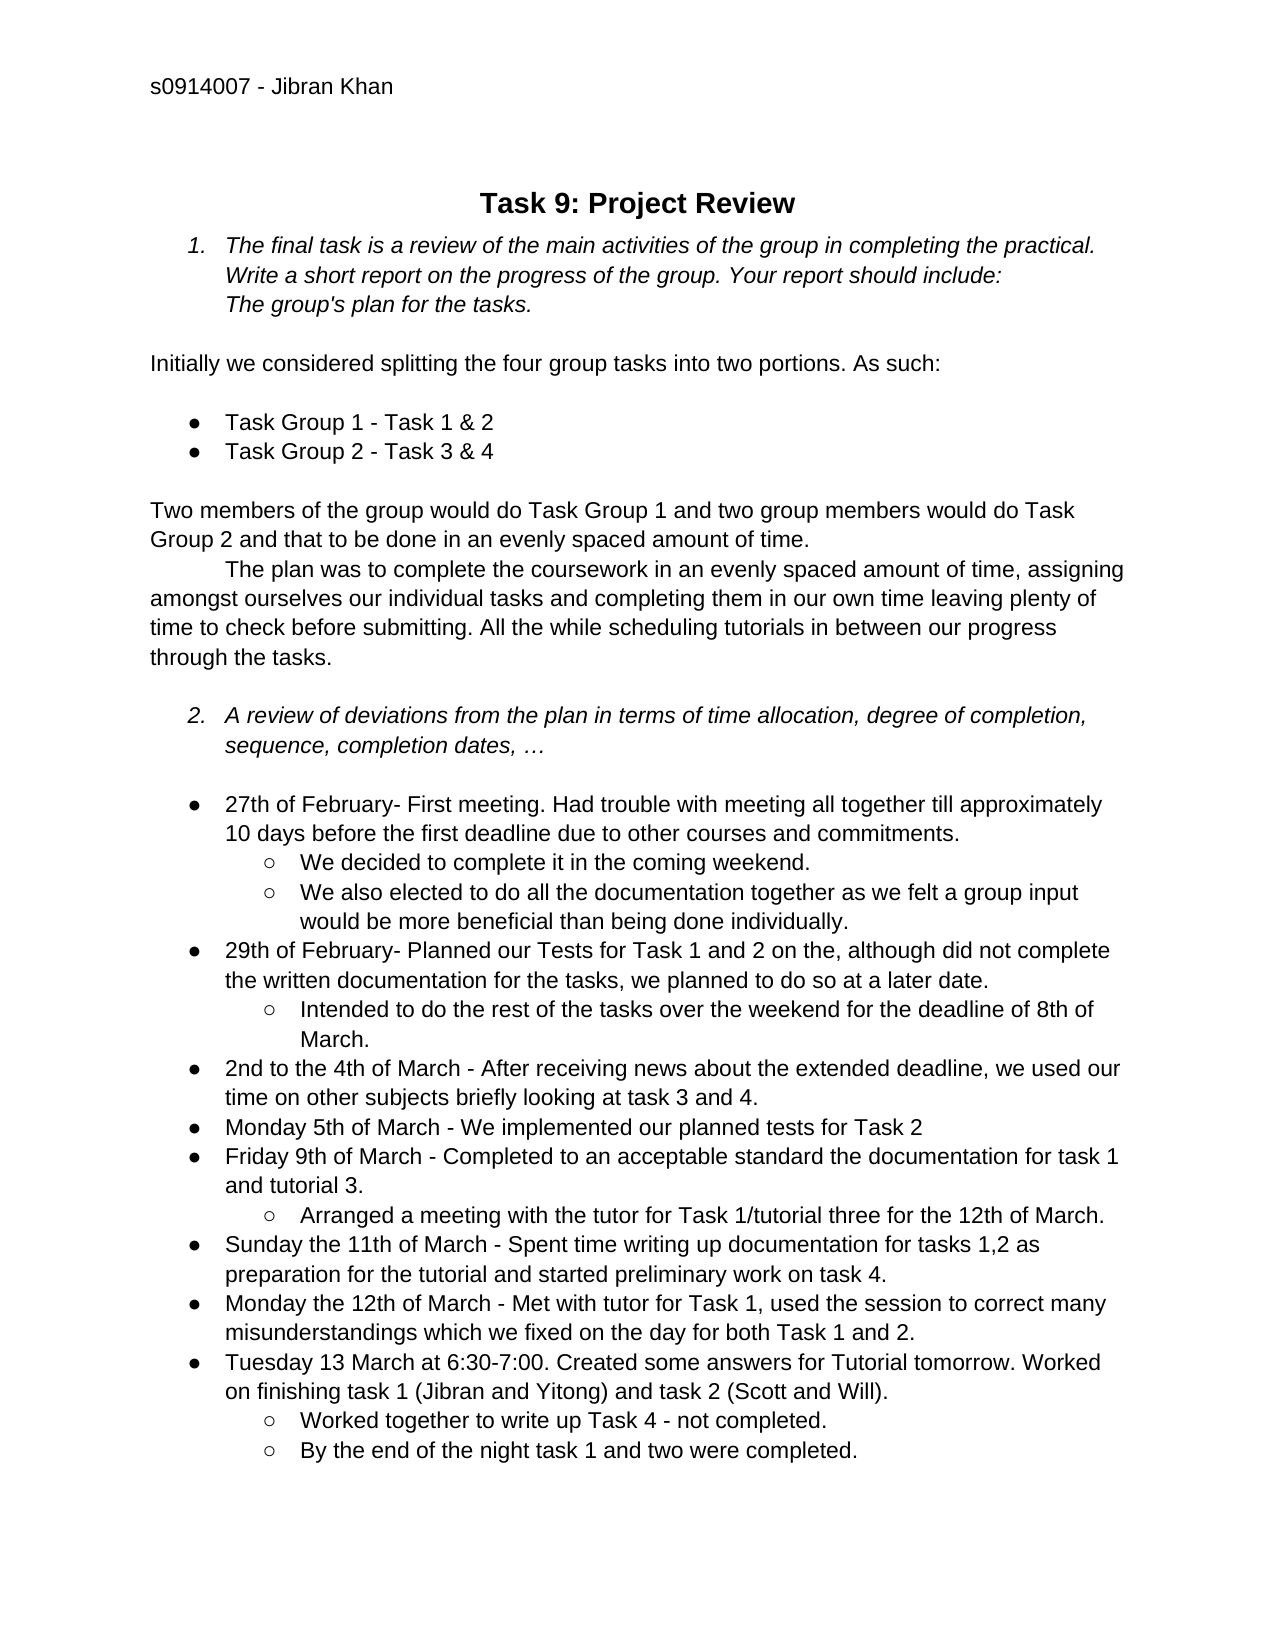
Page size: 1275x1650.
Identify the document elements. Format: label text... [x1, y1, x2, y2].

list Monday 5th of March - We implemented our planned tests for Task 2 [187, 1114, 1125, 1140]
list A review of deviations from the plan in terms of time allocation, degree of completion, sequence, completion dates, … [187, 703, 1125, 758]
text Two members of the group would do Task Group 1 and two group members would do Task Group 2 and that to be done in an evenly spaced amount of time. [150, 498, 1125, 553]
list The final task is a review of the main activities of the group in completing the practical. Write a short report on the progress of the group. Your report should include: [187, 233, 1125, 288]
list We decided to complete it in the coming weekend. [262, 850, 1125, 876]
list Tuesday 13 March at 6:30-7:00. Created some answers for Tutorial tomorrow. Worked on finishing task 1 (Jibran and Yitong) and task 2 (Scott and Will). [187, 1349, 1125, 1404]
list Friday 9th of March - Completed to an acceptable standard the documentation for task 1 and tutorial 3. [187, 1144, 1125, 1199]
list Arranged a meeting with the tutor for Task 1/tutorial three for the 12th of March. [262, 1203, 1125, 1228]
list Task Group 2 - Task 3 & 4 [187, 439, 1125, 464]
list Worked together to write up Task 4 - not completed. [262, 1408, 1125, 1434]
list By the end of the night task 1 and two were completed. [262, 1438, 1125, 1463]
subtitle Task 9: Project Review [150, 187, 1125, 220]
list Task Group 1 - Task 1 & 2 [187, 409, 1125, 435]
list 27th of February- First meeting. Had trouble with meeting all together till approximately 10 days before the first deadline due to other courses and commitments. [187, 791, 1125, 846]
list Monday the 12th of March - Met with tutor for Task 1, used the session to correct many misunderstandings which we fixed on the day for both Task 1 and 2. [187, 1291, 1125, 1346]
list 2nd to the 4th of March - After receiving news about the extended deadline, we used our time on other subjects briefly looking at task 3 and 4. [187, 1056, 1125, 1111]
list We also elected to do all the documentation together as we felt a group input would be more beneficial than being done individually. [262, 879, 1125, 934]
list 29th of February- Planned our Tests for Task 1 and 2 on the, although did not complete the written documentation for the tasks, we planned to do so at a later date. [187, 938, 1125, 993]
list Sunday the 11th of March - Spent time writing up documentation for tasks 1,2 as preparation for the tutorial and started preliminary work on task 4. [187, 1232, 1125, 1287]
text The plan was to complete the coursework in an evenly spaced amount of time, assigning amongst ourselves our individual tasks and completing them in our own time leaving plenty of time to check before submitting. All the while scheduling tutorials in between our progress through the tasks. [150, 556, 1125, 670]
text The group's plan for the tasks. [150, 292, 1125, 318]
list Intended to do the rest of the tasks over the weekend for the deadline of 8th of March. [262, 997, 1125, 1052]
text Initially we considered splitting the four group tasks into two portions. As such: [150, 351, 1125, 376]
